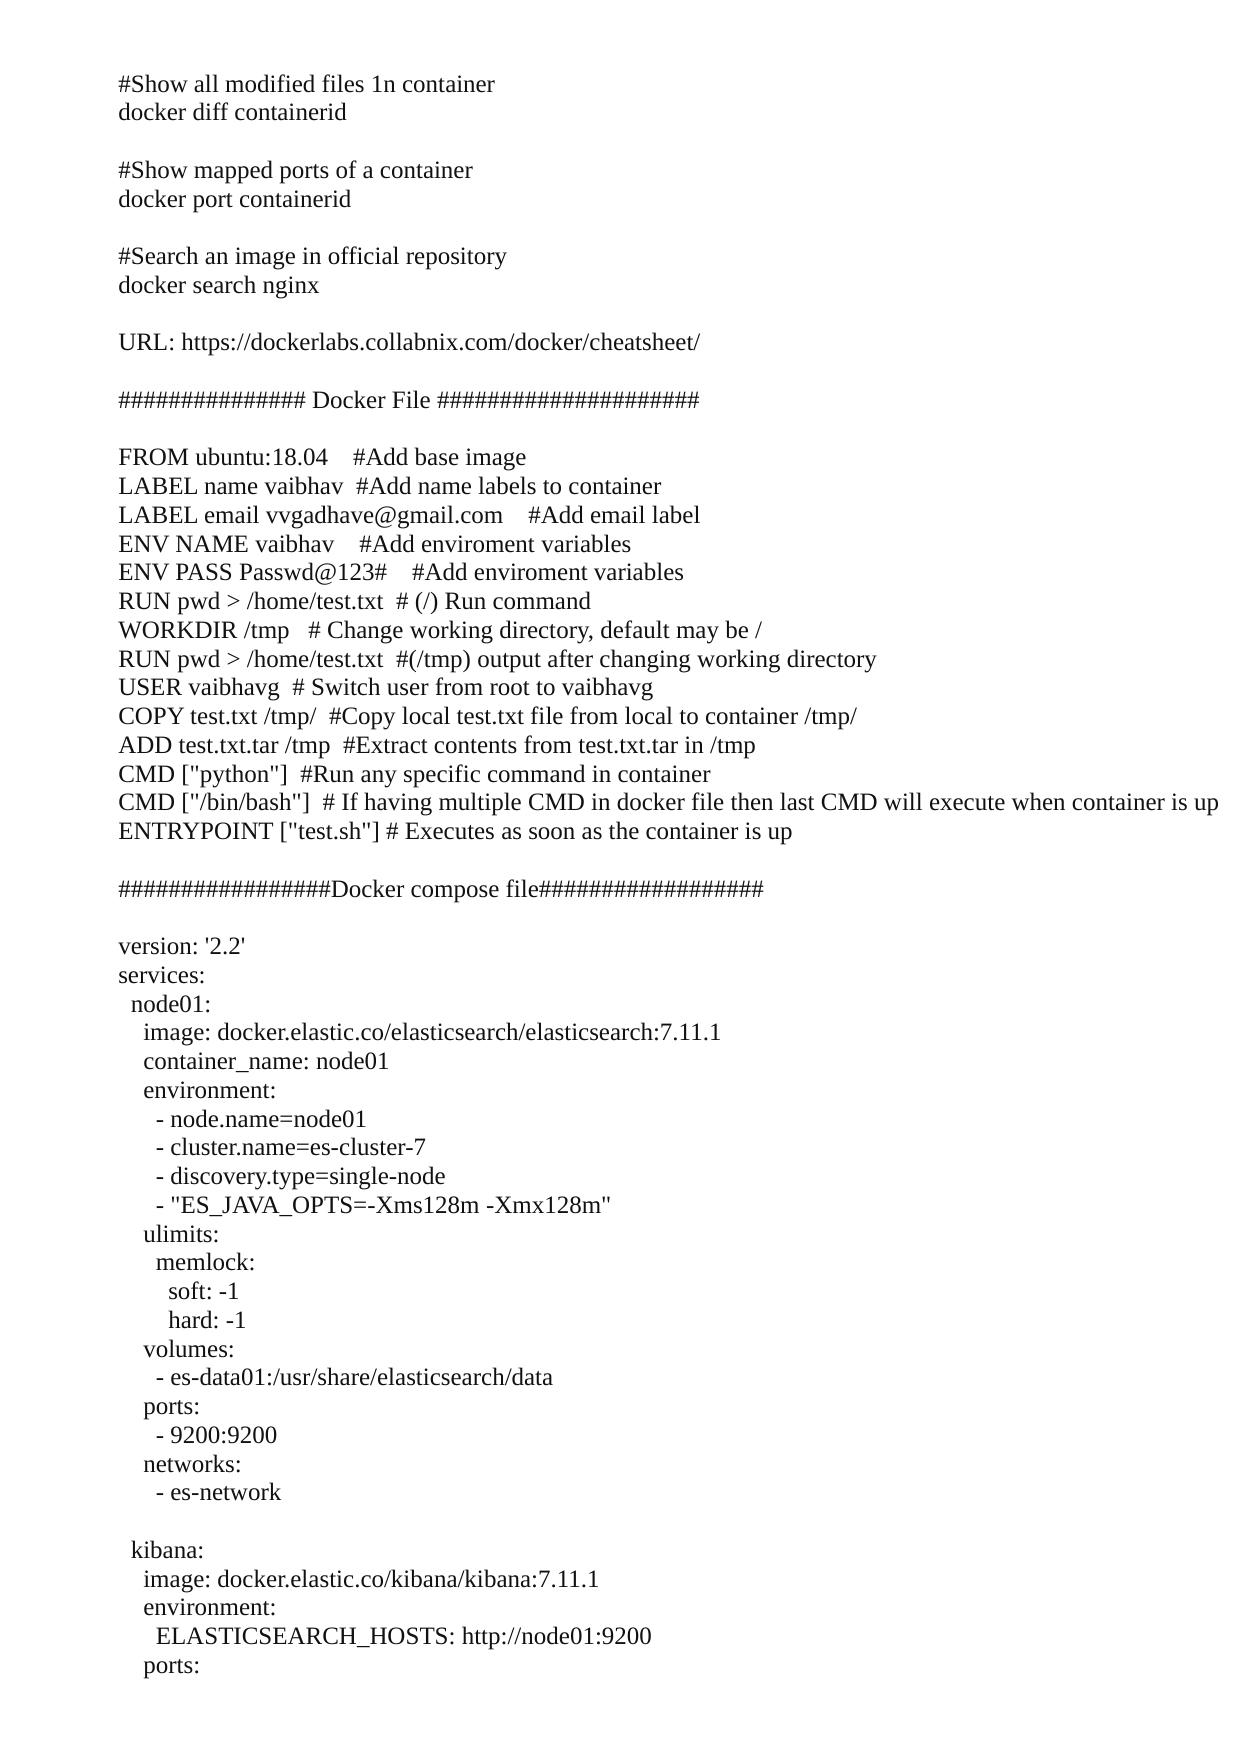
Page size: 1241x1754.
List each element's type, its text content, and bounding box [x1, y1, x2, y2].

text docker port containerid [118, 184, 1229, 212]
text environment: [118, 1075, 1229, 1104]
text #Show all modified files 1n container [118, 69, 1229, 97]
text - cluster.name=es-cluster-7 [118, 1132, 1229, 1161]
text ENTRYPOINT ["test.sh"] # Executes as soon as the container is up [118, 816, 1229, 845]
text #Show mapped ports of a container [118, 155, 1229, 184]
text CMD ["python"] #Run any specific command in container [118, 759, 1229, 787]
text COPY test.txt /tmp/ #Copy local test.txt file from local to container /tmp/ [118, 701, 1229, 730]
text ELASTICSEARCH_HOSTS: http://node01:9200 [118, 1621, 1229, 1650]
text networks: [118, 1449, 1229, 1477]
text #Search an image in official repository [118, 241, 1229, 270]
text FROM ubuntu:18.04 #Add base image [118, 442, 1229, 471]
text URL: https://dockerlabs.collabnix.com/docker/cheatsheet/ [118, 327, 1229, 356]
text RUN pwd > /home/test.txt #(/tmp) output after changing working directory [118, 644, 1229, 672]
text ulimits: [118, 1219, 1229, 1247]
text - es-data01:/usr/share/elasticsearch/data [118, 1362, 1229, 1391]
text version: '2.2' [118, 931, 1229, 960]
text ports: [118, 1650, 1229, 1679]
text WORKDIR /tmp # Change working directory, default may be / [118, 615, 1229, 644]
text - node.name=node01 [118, 1104, 1229, 1132]
text ADD test.txt.tar /tmp #Extract contents from test.txt.tar in /tmp [118, 730, 1229, 759]
text ENV PASS Passwd@123# #Add enviroment variables [118, 557, 1229, 586]
text container_name: node01 [118, 1046, 1229, 1075]
text - "ES_JAVA_OPTS=-Xms128m -Xmx128m" [118, 1190, 1229, 1219]
text volumes: [118, 1334, 1229, 1362]
text soft: -1 [118, 1276, 1229, 1305]
text ENV NAME vaibhav #Add enviroment variables [118, 529, 1229, 557]
text kibana: [118, 1535, 1229, 1564]
text USER vaibhavg # Switch user from root to vaibhavg [118, 672, 1229, 701]
text memlock: [118, 1247, 1229, 1276]
text RUN pwd > /home/test.txt # (/) Run command [118, 586, 1229, 615]
text #################Docker compose file################## [118, 874, 1229, 902]
text node01: [118, 989, 1229, 1017]
text - 9200:9200 [118, 1420, 1229, 1449]
text CMD ["/bin/bash"] # If having multiple CMD in docker file then last CMD will execute when container is up [118, 787, 1229, 816]
text LABEL name vaibhav #Add name labels to container [118, 471, 1229, 500]
text environment: [118, 1592, 1229, 1621]
text - es-network [118, 1477, 1229, 1506]
text services: [118, 960, 1229, 989]
text - discovery.type=single-node [118, 1161, 1229, 1190]
text LABEL email vvgadhave@gmail.com #Add email label [118, 500, 1229, 529]
text docker search nginx [118, 270, 1229, 299]
text ############### Docker File ##################### [118, 385, 1229, 414]
text image: docker.elastic.co/elasticsearch/elasticsearch:7.11.1 [118, 1017, 1229, 1046]
text docker diff containerid [118, 97, 1229, 126]
text hard: -1 [118, 1305, 1229, 1334]
text ports: [118, 1391, 1229, 1420]
text image: docker.elastic.co/kibana/kibana:7.11.1 [118, 1564, 1229, 1592]
